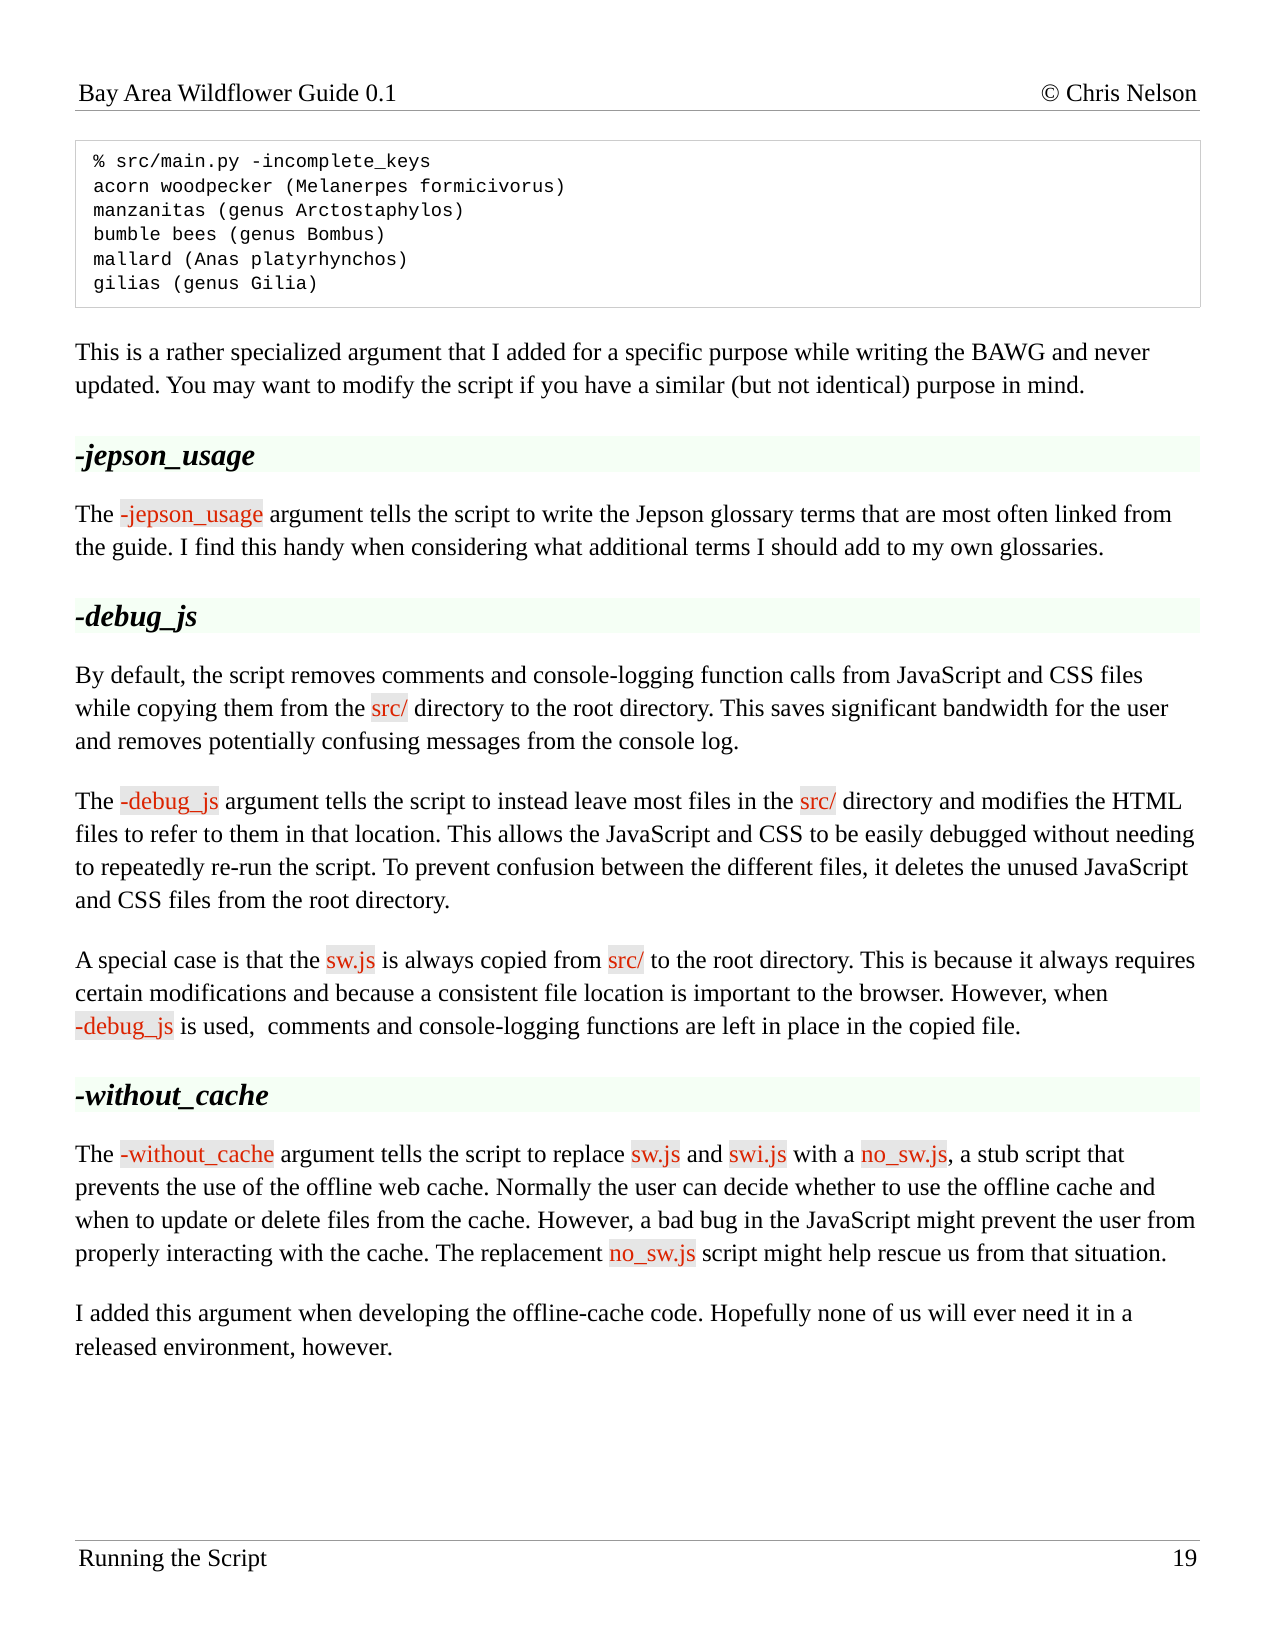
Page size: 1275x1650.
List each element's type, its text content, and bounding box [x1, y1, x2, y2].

text I added this argument when developing the offline-cache code. Hopefully none of us will ever need it in a released environment, however. [75, 1298, 1200, 1360]
text % src/main.py -incomplete_keys [76, 141, 1200, 164]
text mallard (Anas platyrhynchos) [76, 237, 1200, 262]
subtitle -jepson_usage [75, 436, 1200, 472]
text The -debug_js argument tells the script to instead leave most files in the src/ directory and modifies the HTML files to refer to them in that location. This allows the JavaScript and CSS to be easily debugged without needing to repeatedly re-run the script. To prevent confusion between the different files, it deletes the unused JavaScript and CSS files from the root directory. [75, 786, 1200, 914]
text gilias (genus Gilia) [76, 262, 1200, 307]
text By default, the script removes comments and console-logging function calls from JavaScript and CSS files while copying them from the src/ directory to the root directory. This saves significant bandwidth for the user and removes potentially confusing messages from the console log. [75, 660, 1200, 755]
text The -without_cache argument tells the script to replace sw.js and swi.js with a no_sw.js, a stub script that prevents the use of the offline web cache. Normally the user can decide whether to use the offline cache and when to update or delete files from the cache. However, a bad bug in the JavaScript might prevent the user from properly interacting with the cache. The replacement no_sw.js script might help rescue us from that situation. [75, 1139, 1200, 1267]
text manzanitas (genus Arctostaphylos) [76, 189, 1200, 213]
text This is a rather specialized argument that I added for a specific purpose while writing the BAWG and never updated. You may want to modify the script if you have a similar (but not identical) purpose in mind. [75, 337, 1200, 399]
subtitle -without_cache [75, 1077, 1200, 1112]
text acorn woodpecker (Melanerpes formicivorus) [76, 164, 1200, 189]
text bumble bees (genus Bombus) [76, 213, 1200, 237]
text The -jepson_usage argument tells the script to write the Jepson glossary terms that are most often linked from the guide. I find this handy when considering what additional terms I should add to my own glossaries. [75, 499, 1200, 560]
text A special case is that the sw.js is always copied from src/ to the root directory. This is because it always requires certain modifications and because a consistent file location is important to the browser. However, when ‑debug_js is used, comments and console-logging functions are left in place in the copied file. [75, 945, 1200, 1040]
subtitle -debug_js [75, 598, 1200, 633]
